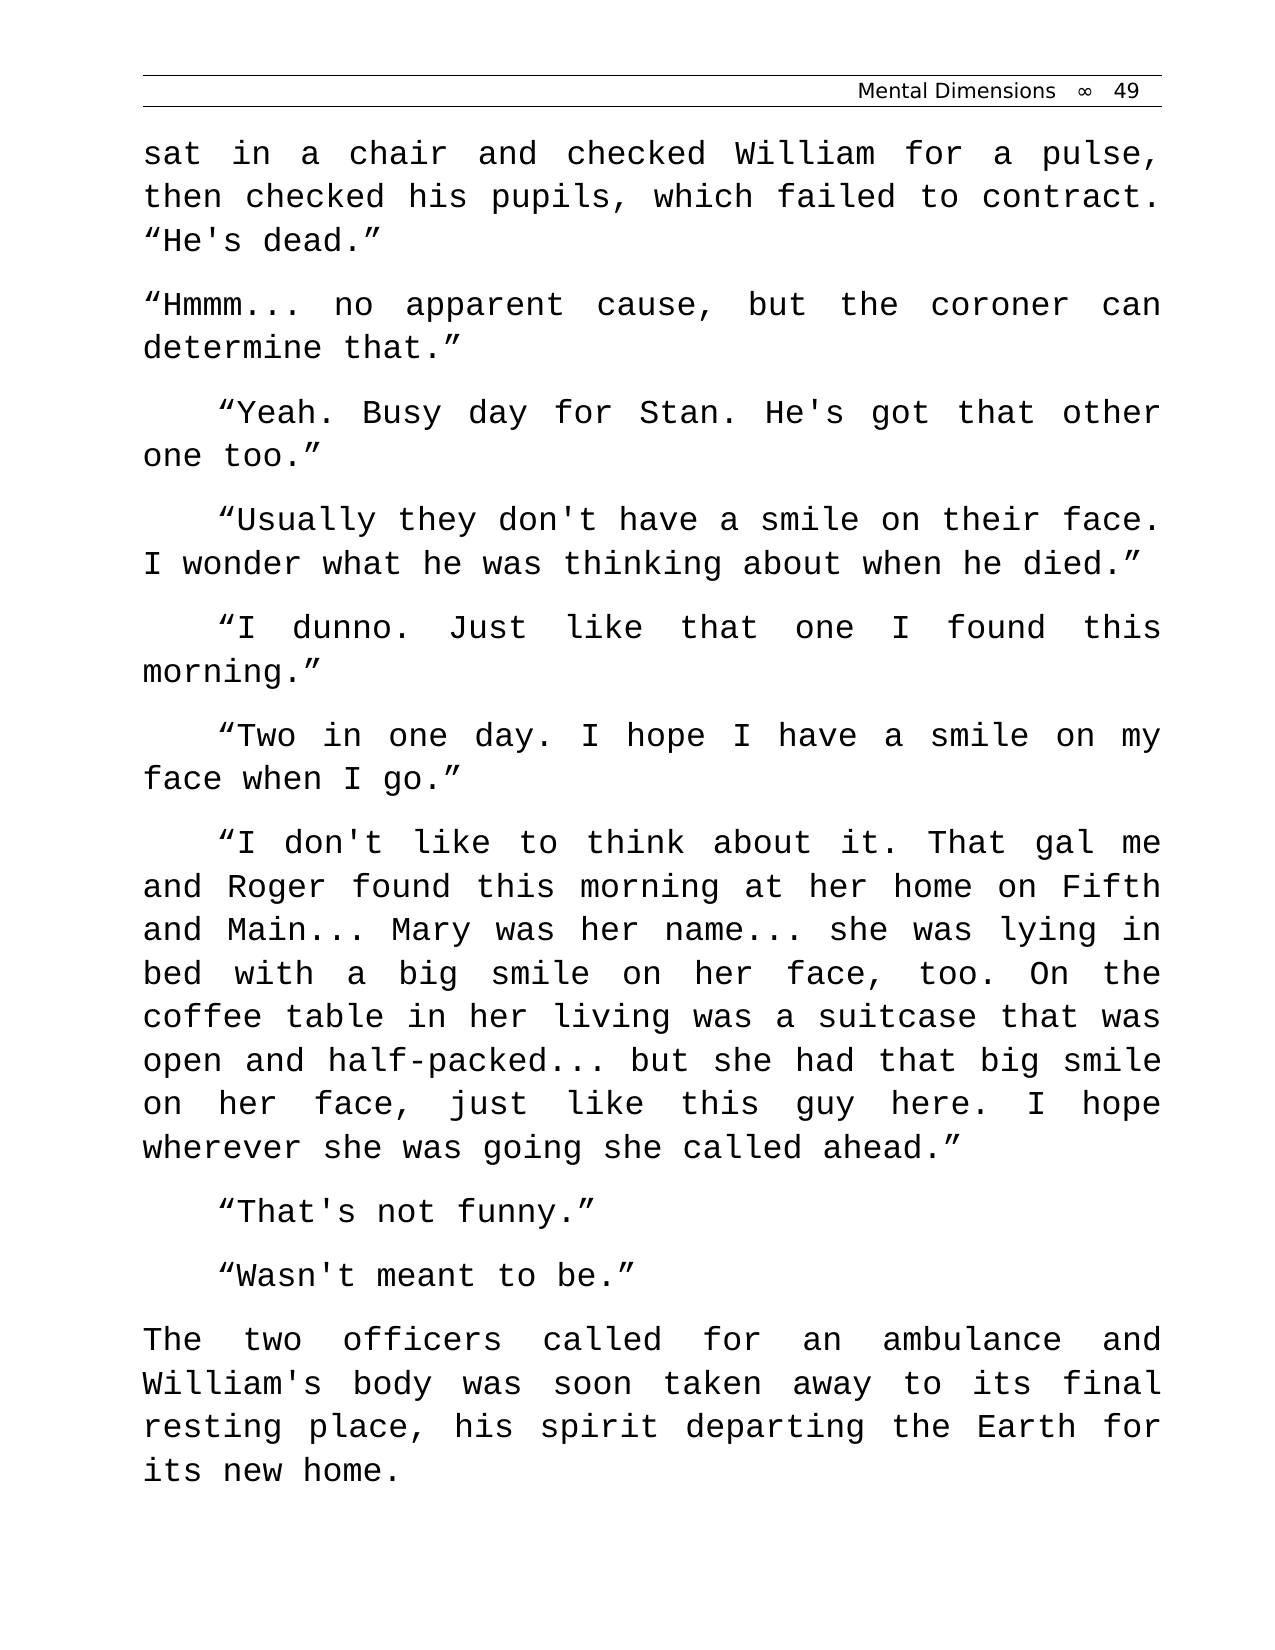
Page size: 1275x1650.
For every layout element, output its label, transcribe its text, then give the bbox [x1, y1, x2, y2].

text “Usually they don't have a smile on their face. I wonder what he was thinking about when he died.” [142, 503, 1162, 584]
text “That's not funny.” [142, 1194, 1162, 1232]
text The two officers called for an ambulance and William's body was soon taken away to its final resting place, his spirit departing the Earth for its new home. [142, 1323, 1162, 1491]
text “Hmmm... no apparent cause, but the coroner can determine that.” [142, 288, 1162, 369]
text “Two in one day. I hope I have a smile on my face when I go.” [142, 718, 1162, 800]
text “I dunno. Just like that one I found this morning.” [142, 611, 1162, 692]
text sat in a chair and checked William for a pulse, then checked his pupils, which failed to contract. “He's dead.” [142, 137, 1162, 261]
text “I don't like to think about it. That gal me and Roger found this morning at her home on Fifth and Main... Mary was her name... she was lying in bed with a big smile on her face, too. On the coffee table in her living was a suitcase that was open and half-packed... but she had that big smile on her face, just like this guy here. I hope wherever she was going she called ahead.” [142, 826, 1162, 1168]
text “Yeah. Busy day for Stan. He's got that other one too.” [142, 395, 1162, 477]
text “Wasn't meant to be.” [142, 1259, 1162, 1297]
